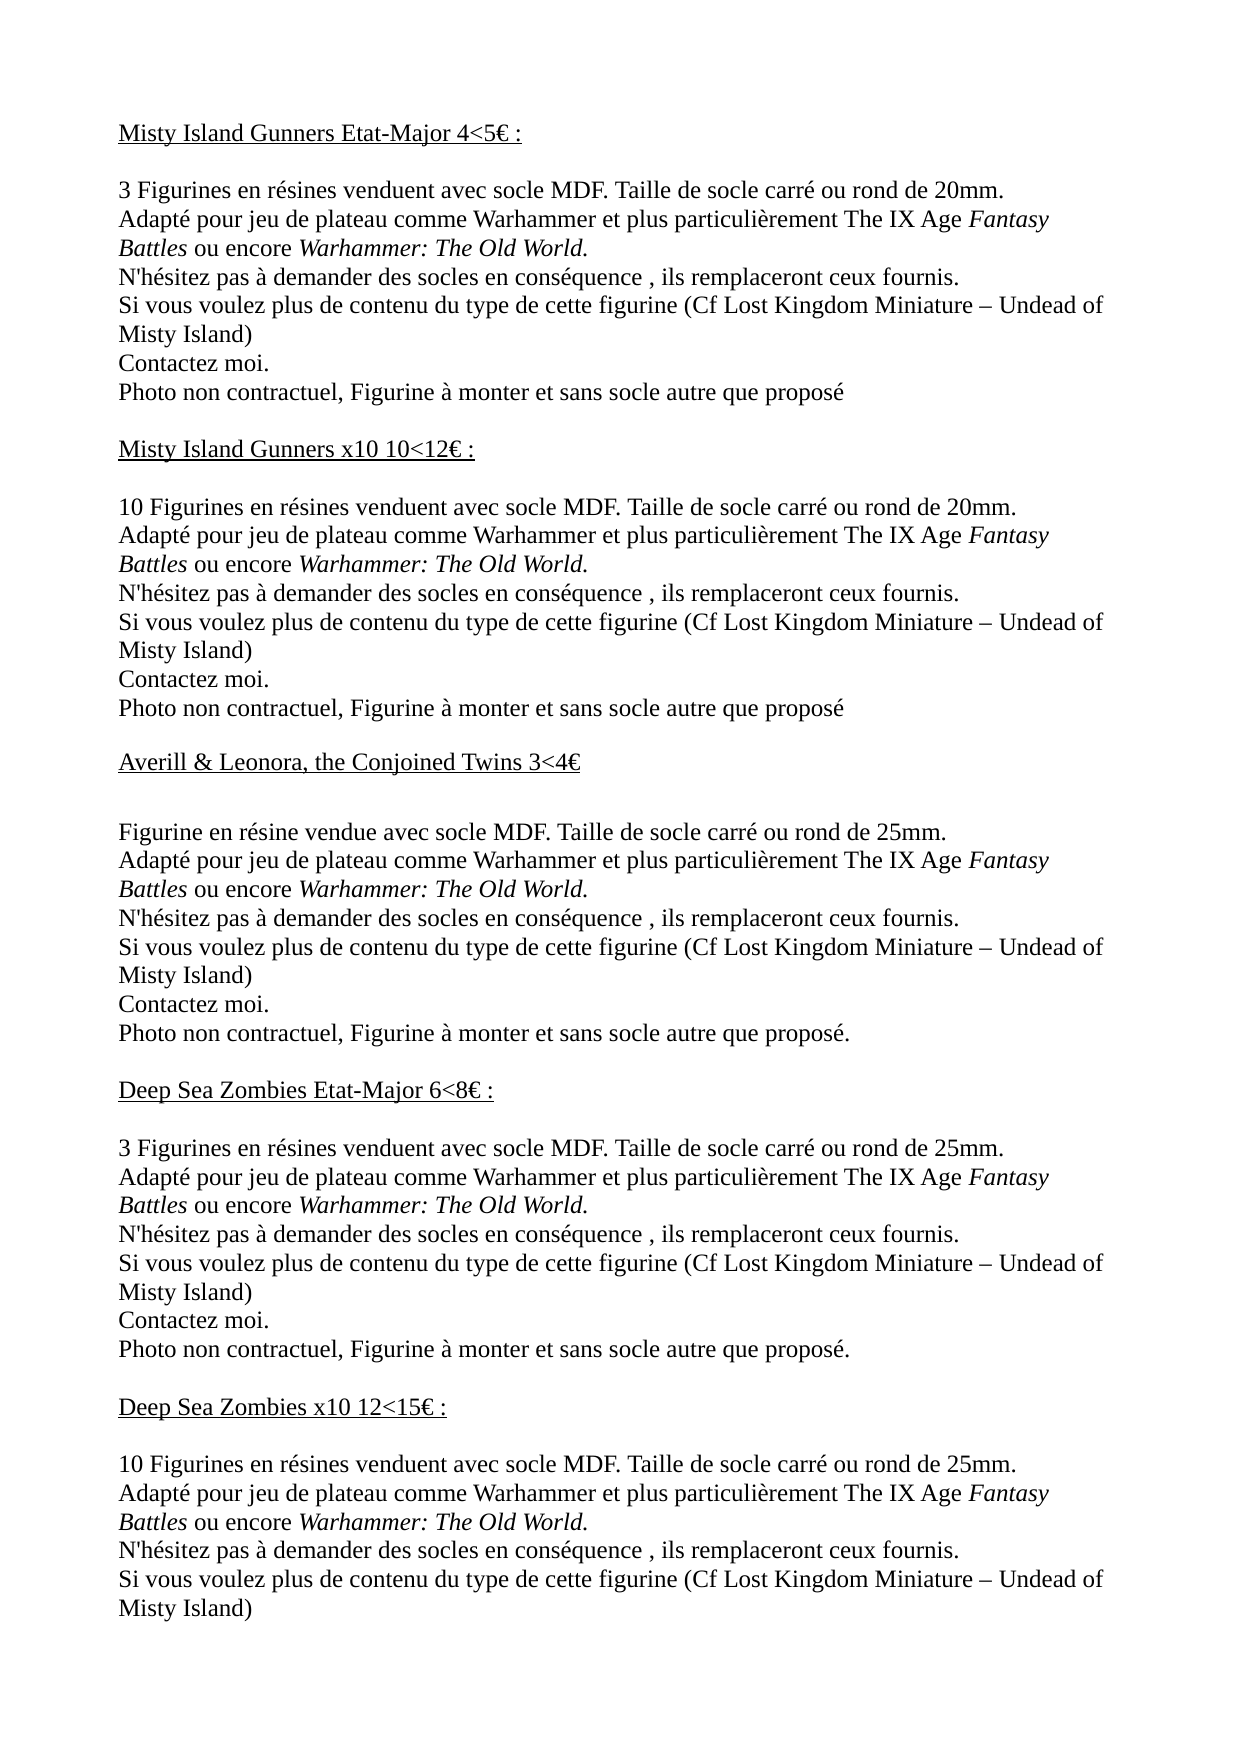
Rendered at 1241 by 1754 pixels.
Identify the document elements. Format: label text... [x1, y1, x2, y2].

text Photo non contractuel, Figurine à monter et sans socle autre que proposé [118, 693, 1122, 722]
text Contactez moi. [118, 989, 1122, 1018]
text 10 Figurines en résines venduent avec socle MDF. Taille de socle carré ou rond de 25mm. Adapté pour jeu de plateau comme Warhammer et plus particulièrement The IX Age Fantasy Battles ou encore Warhammer: The Old World. [118, 1449, 1122, 1536]
text Photo non contractuel, Figurine à monter et sans socle autre que proposé. [118, 1334, 1122, 1363]
text N'hésitez pas à demander des socles en conséquence , ils remplaceront ceux fournis. Si vous voulez plus de contenu du type de cette figurine (Cf Lost Kingdom Miniature – Undead of Misty Island) [118, 903, 1122, 989]
text N'hésitez pas à demander des socles en conséquence , ils remplaceront ceux fournis. Si vous voulez plus de contenu du type de cette figurine (Cf Lost Kingdom Miniature – Undead of Misty Island) [118, 578, 1122, 664]
text Misty Island Gunners x10 10<12€ : [118, 434, 1122, 492]
text 3 Figurines en résines venduent avec socle MDF. Taille de socle carré ou rond de 25mm. Adapté pour jeu de plateau comme Warhammer et plus particulièrement The IX Age Fantasy Battles ou encore Warhammer: The Old World. [118, 1133, 1122, 1219]
text 10 Figurines en résines venduent avec socle MDF. Taille de socle carré ou rond de 20mm. Adapté pour jeu de plateau comme Warhammer et plus particulièrement The IX Age Fantasy Battles ou encore Warhammer: The Old World. [118, 492, 1122, 578]
text N'hésitez pas à demander des socles en conséquence , ils remplaceront ceux fournis. Si vous voulez plus de contenu du type de cette figurine (Cf Lost Kingdom Miniature – Undead of Misty Island) [118, 262, 1122, 348]
text N'hésitez pas à demander des socles en conséquence , ils remplaceront ceux fournis. Si vous voulez plus de contenu du type de cette figurine (Cf Lost Kingdom Miniature – Undead of Misty Island) [118, 1219, 1122, 1306]
text Misty Island Gunners Etat-Major 4<5€ : [118, 118, 1122, 176]
text N'hésitez pas à demander des socles en conséquence , ils remplaceront ceux fournis. Si vous voulez plus de contenu du type de cette figurine (Cf Lost Kingdom Miniature – Undead of Misty Island) [118, 1536, 1122, 1622]
text Deep Sea Zombies Etat-Major 6<8€ : [118, 1076, 1122, 1133]
text Figurine en résine vendue avec socle MDF. Taille de socle carré ou rond de 25mm. Adapté pour jeu de plateau comme Warhammer et plus particulièrement The IX Age Fantasy Battles ou encore Warhammer: The Old World. [118, 817, 1122, 903]
text Contactez moi. [118, 348, 1122, 377]
text Deep Sea Zombies x10 12<15€ : [118, 1392, 1122, 1449]
text Photo non contractuel, Figurine à monter et sans socle autre que proposé [118, 377, 1122, 406]
text 3 Figurines en résines venduent avec socle MDF. Taille de socle carré ou rond de 20mm. Adapté pour jeu de plateau comme Warhammer et plus particulièrement The IX Age Fantasy Battles ou encore Warhammer: The Old World. [118, 176, 1122, 262]
subtitle Averill & Leonora, the Conjoined Twins 3<4€ [118, 747, 1122, 776]
text Photo non contractuel, Figurine à monter et sans socle autre que proposé. [118, 1018, 1122, 1047]
text Contactez moi. [118, 664, 1122, 693]
text Contactez moi. [118, 1306, 1122, 1334]
